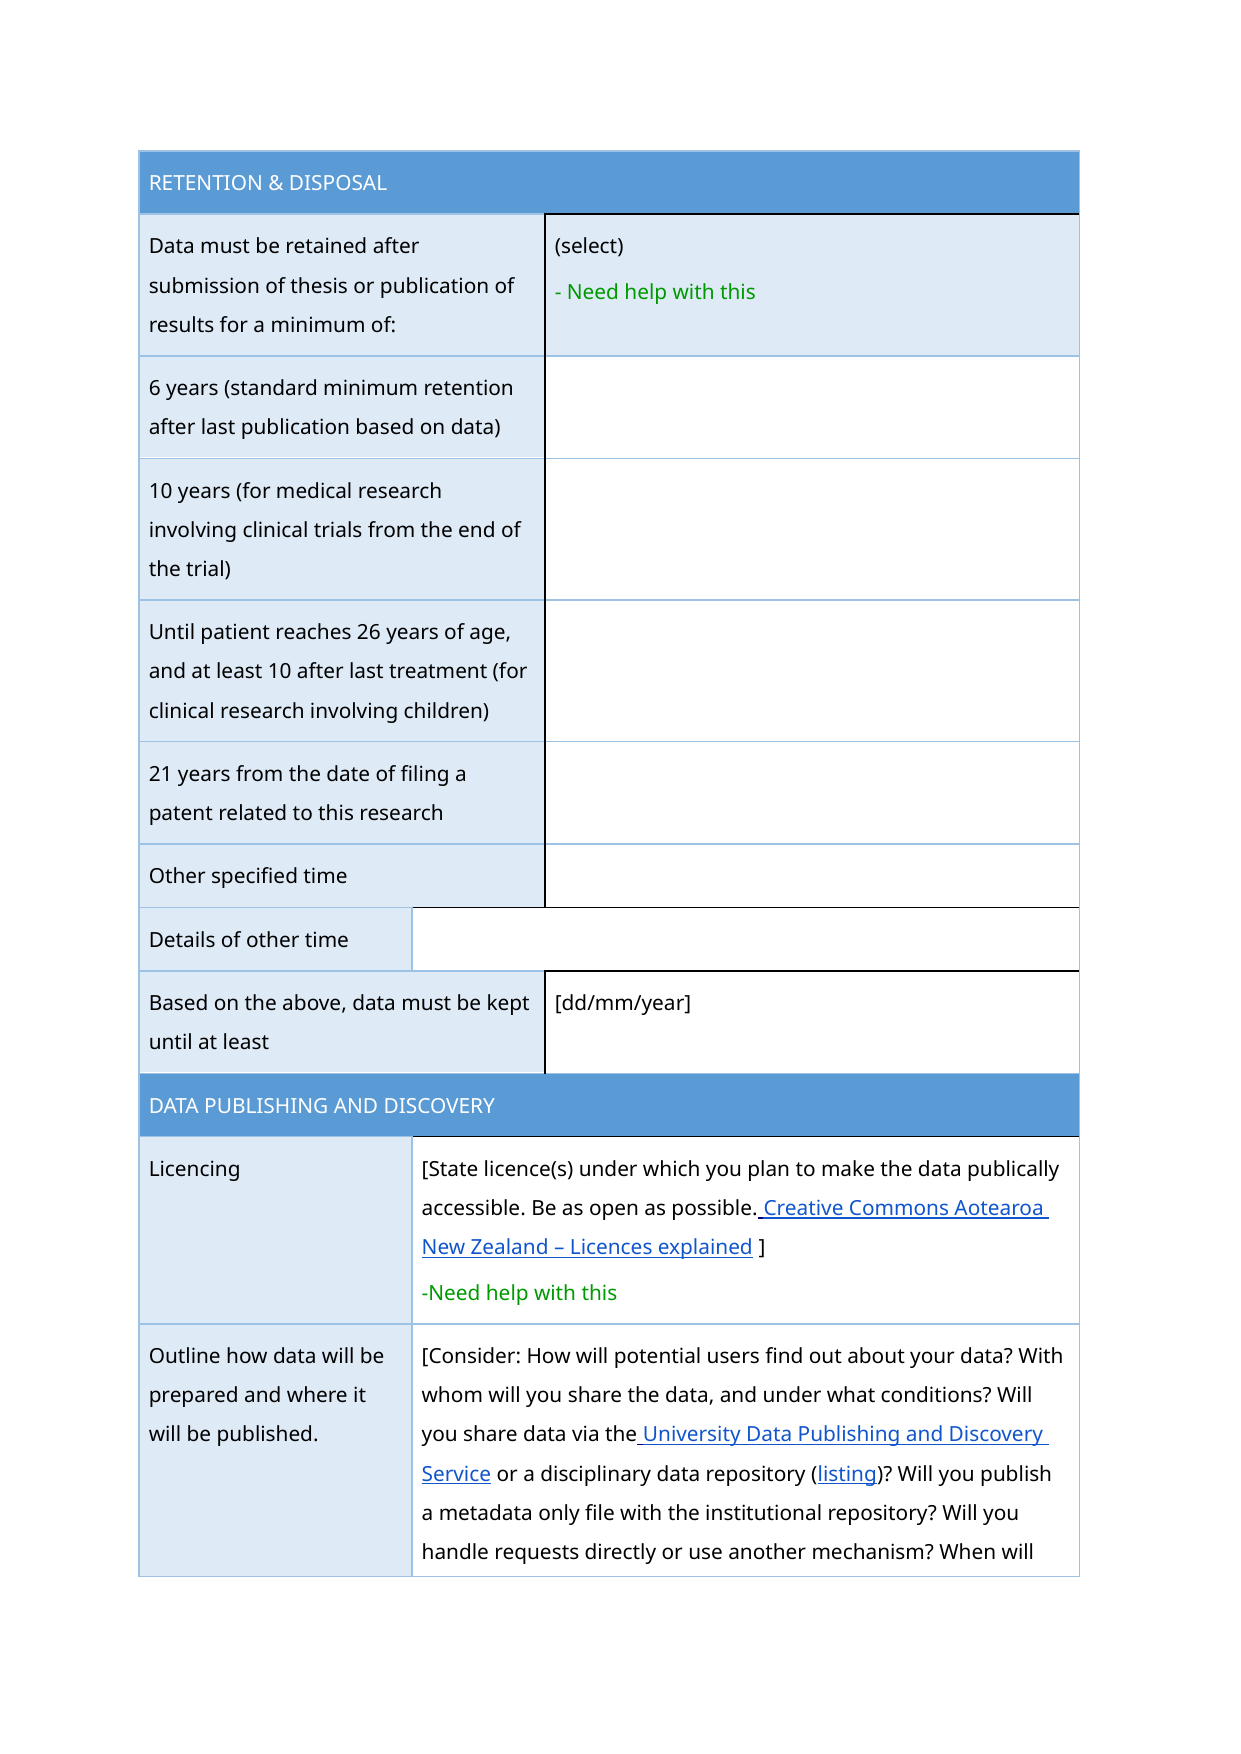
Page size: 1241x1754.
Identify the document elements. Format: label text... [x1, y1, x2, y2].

table_cell DATA PUBLISHING AND DISCOVERY [140, 1074, 1079, 1136]
table_cell [546, 459, 1079, 599]
table_cell Based on the above, data must be kept until at least [140, 972, 544, 1072]
table_cell Data must be retained after submission of thesis or publication of results for a minimum of: [140, 215, 544, 355]
table_cell [Consider: How will potential users find out about your data? With whom will you share the data, and under what conditions? Will you share data via the University Data Publishing and Discovery Service or a disciplinary data repository (listing)? Will you publish a metadata only file with the institutional repository? Will you handle requests directly or use another mechanism? When will [413, 1325, 1079, 1576]
table_cell 10 years (for medical research involving clinical trials from the end of the trial) [140, 459, 544, 599]
table_cell [State licence(s) under which you plan to make the data publically accessible. Be as open as possible. Creative Commons Aotearoa New Zealand – Licences explained ] -Need help with this [413, 1137, 1079, 1323]
table_cell Licencing [140, 1137, 411, 1323]
table_cell Details of other time [140, 908, 411, 970]
table_cell 6 years (standard minimum retention after last publication based on data) [140, 357, 544, 457]
table_cell Outline how data will be prepared and where it will be published. [140, 1325, 411, 1576]
table_cell (select) - Need help with this [546, 215, 1079, 355]
table_cell RETENTION & DISPOSAL [140, 152, 1079, 213]
table_cell [546, 742, 1079, 843]
table_cell Until patient reaches 26 years of age, and at least 10 after last treatment (for clinical research involving children) [140, 601, 544, 741]
table_cell 21 years from the date of filing a patent related to this research [140, 742, 544, 843]
table_cell Other specified time [140, 845, 544, 907]
table_cell [546, 845, 1079, 907]
table_cell [413, 908, 1079, 970]
table_cell [546, 601, 1079, 741]
table_cell [546, 357, 1079, 457]
table_cell [dd/mm/year] [546, 972, 1079, 1072]
